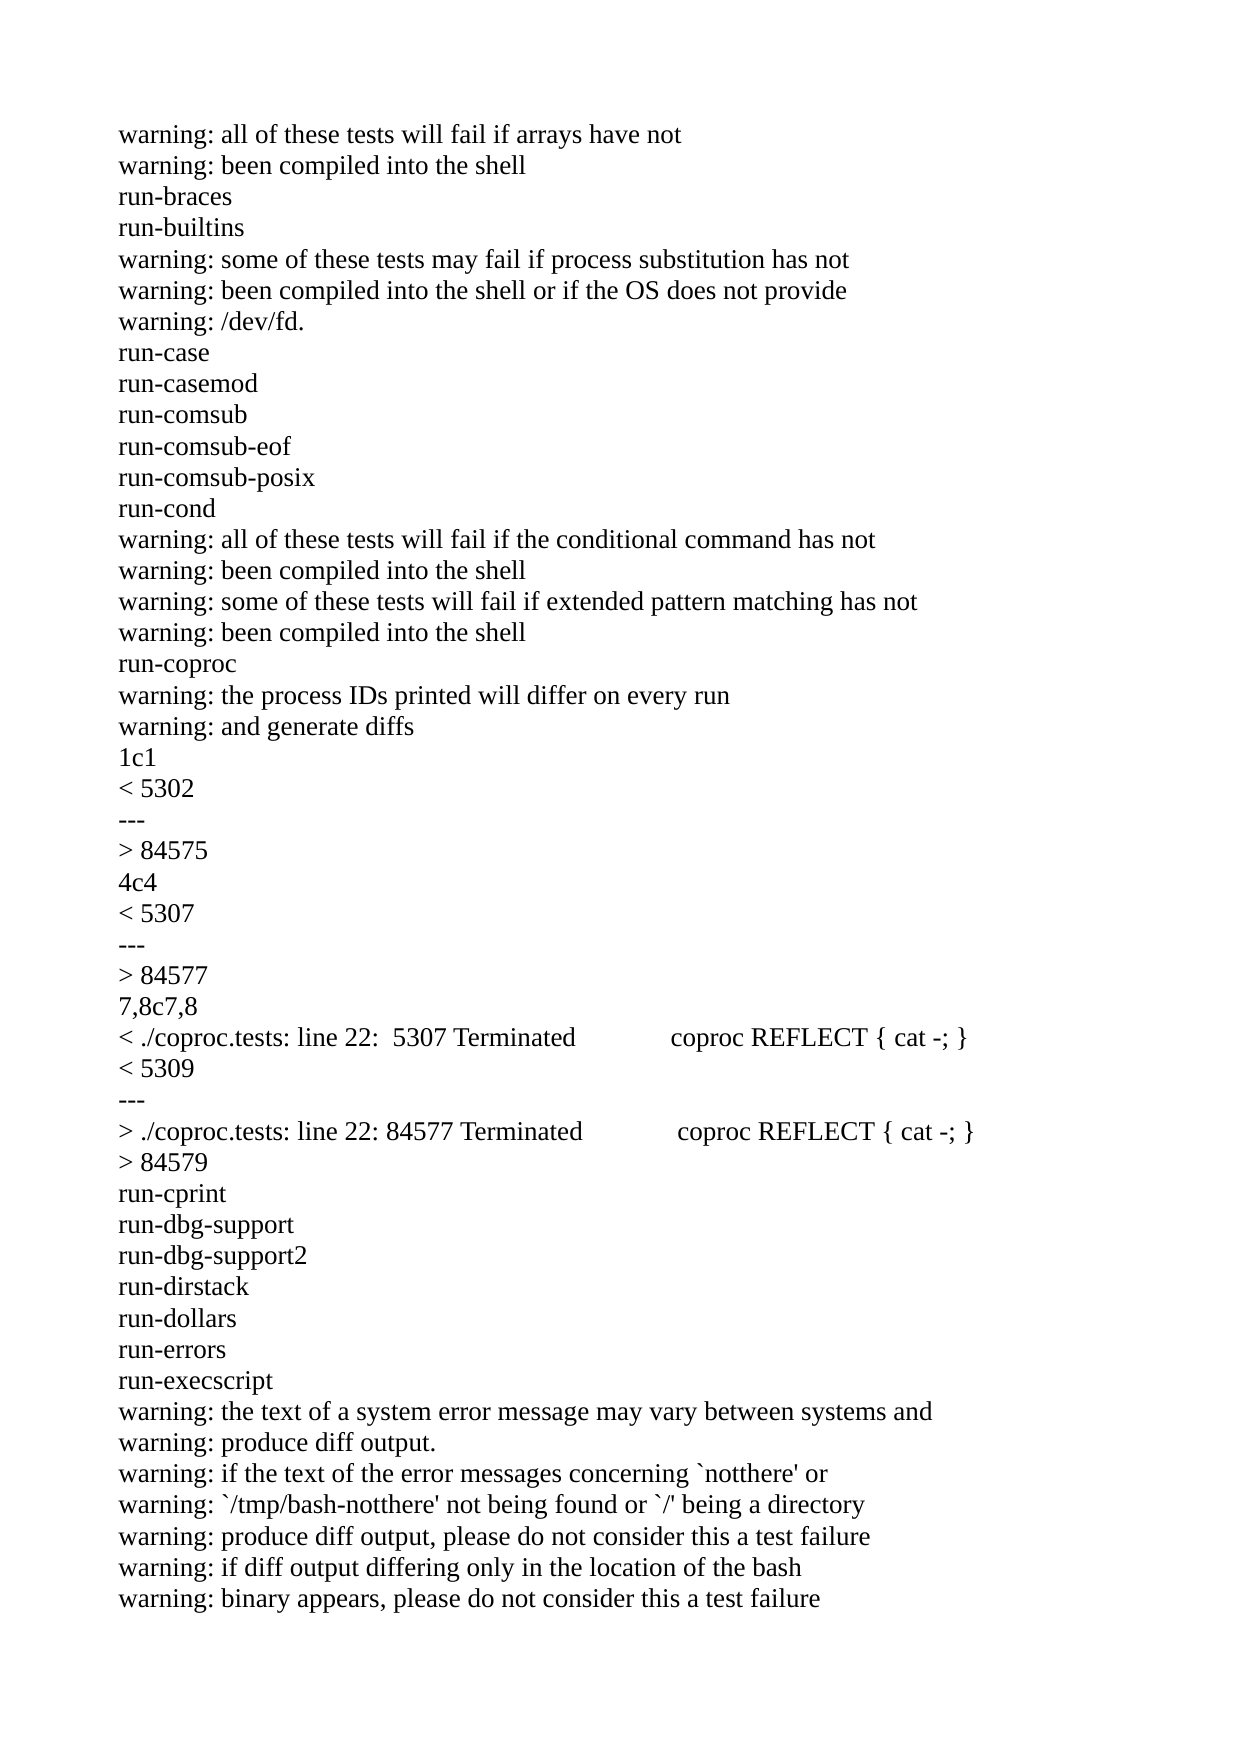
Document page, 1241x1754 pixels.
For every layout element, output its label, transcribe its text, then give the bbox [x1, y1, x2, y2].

text warning: some of these tests may fail if process substitution has not [118, 243, 1122, 274]
text run-coproc [118, 648, 1122, 679]
text warning: if the text of the error messages concerning `notthere' or [118, 1457, 1122, 1488]
text warning: /dev/fd. [118, 305, 1122, 336]
text run-cond [118, 492, 1122, 523]
text warning: produce diff output. [118, 1426, 1122, 1457]
text run-dbg-support [118, 1208, 1122, 1239]
text < ./coproc.tests: line 22: 5307 Terminated coproc REFLECT { cat -; } [118, 1021, 1122, 1052]
text warning: and generate diffs [118, 710, 1122, 741]
text run-dollars [118, 1302, 1122, 1333]
text run-comsub-eof [118, 429, 1122, 461]
text run-dbg-support2 [118, 1239, 1122, 1271]
text run-dirstack [118, 1271, 1122, 1302]
text run-case [118, 336, 1122, 367]
text < 5309 [118, 1052, 1122, 1084]
text run-errors [118, 1333, 1122, 1364]
text --- [118, 1084, 1122, 1115]
text warning: produce diff output, please do not consider this a test failure [118, 1520, 1122, 1551]
text --- [118, 803, 1122, 834]
text run-casemod [118, 367, 1122, 398]
text > 84575 [118, 834, 1122, 866]
text warning: been compiled into the shell [118, 554, 1122, 585]
text warning: some of these tests will fail if extended pattern matching has not [118, 585, 1122, 616]
text run-cprint [118, 1177, 1122, 1208]
text warning: been compiled into the shell or if the OS does not provide [118, 274, 1122, 305]
text > 84577 [118, 959, 1122, 990]
text warning: the text of a system error message may vary between systems and [118, 1395, 1122, 1426]
text 4c4 [118, 866, 1122, 897]
text 1c1 [118, 741, 1122, 772]
text warning: been compiled into the shell [118, 149, 1122, 180]
text run-braces [118, 180, 1122, 212]
text run-comsub-posix [118, 461, 1122, 492]
text warning: all of these tests will fail if the conditional command has not [118, 523, 1122, 554]
text run-execscript [118, 1364, 1122, 1395]
text warning: all of these tests will fail if arrays have not [118, 118, 1122, 149]
text warning: binary appears, please do not consider this a test failure [118, 1582, 1122, 1613]
text warning: been compiled into the shell [118, 616, 1122, 648]
text run-builtins [118, 212, 1122, 243]
text run-comsub [118, 398, 1122, 429]
text warning: the process IDs printed will differ on every run [118, 679, 1122, 710]
text > ./coproc.tests: line 22: 84577 Terminated coproc REFLECT { cat -; } [118, 1115, 1122, 1146]
text --- [118, 928, 1122, 959]
text < 5307 [118, 897, 1122, 928]
text warning: if diff output differing only in the location of the bash [118, 1551, 1122, 1582]
text > 84579 [118, 1146, 1122, 1177]
text < 5302 [118, 772, 1122, 803]
text 7,8c7,8 [118, 990, 1122, 1021]
text warning: `/tmp/bash-notthere' not being found or `/' being a directory [118, 1488, 1122, 1520]
